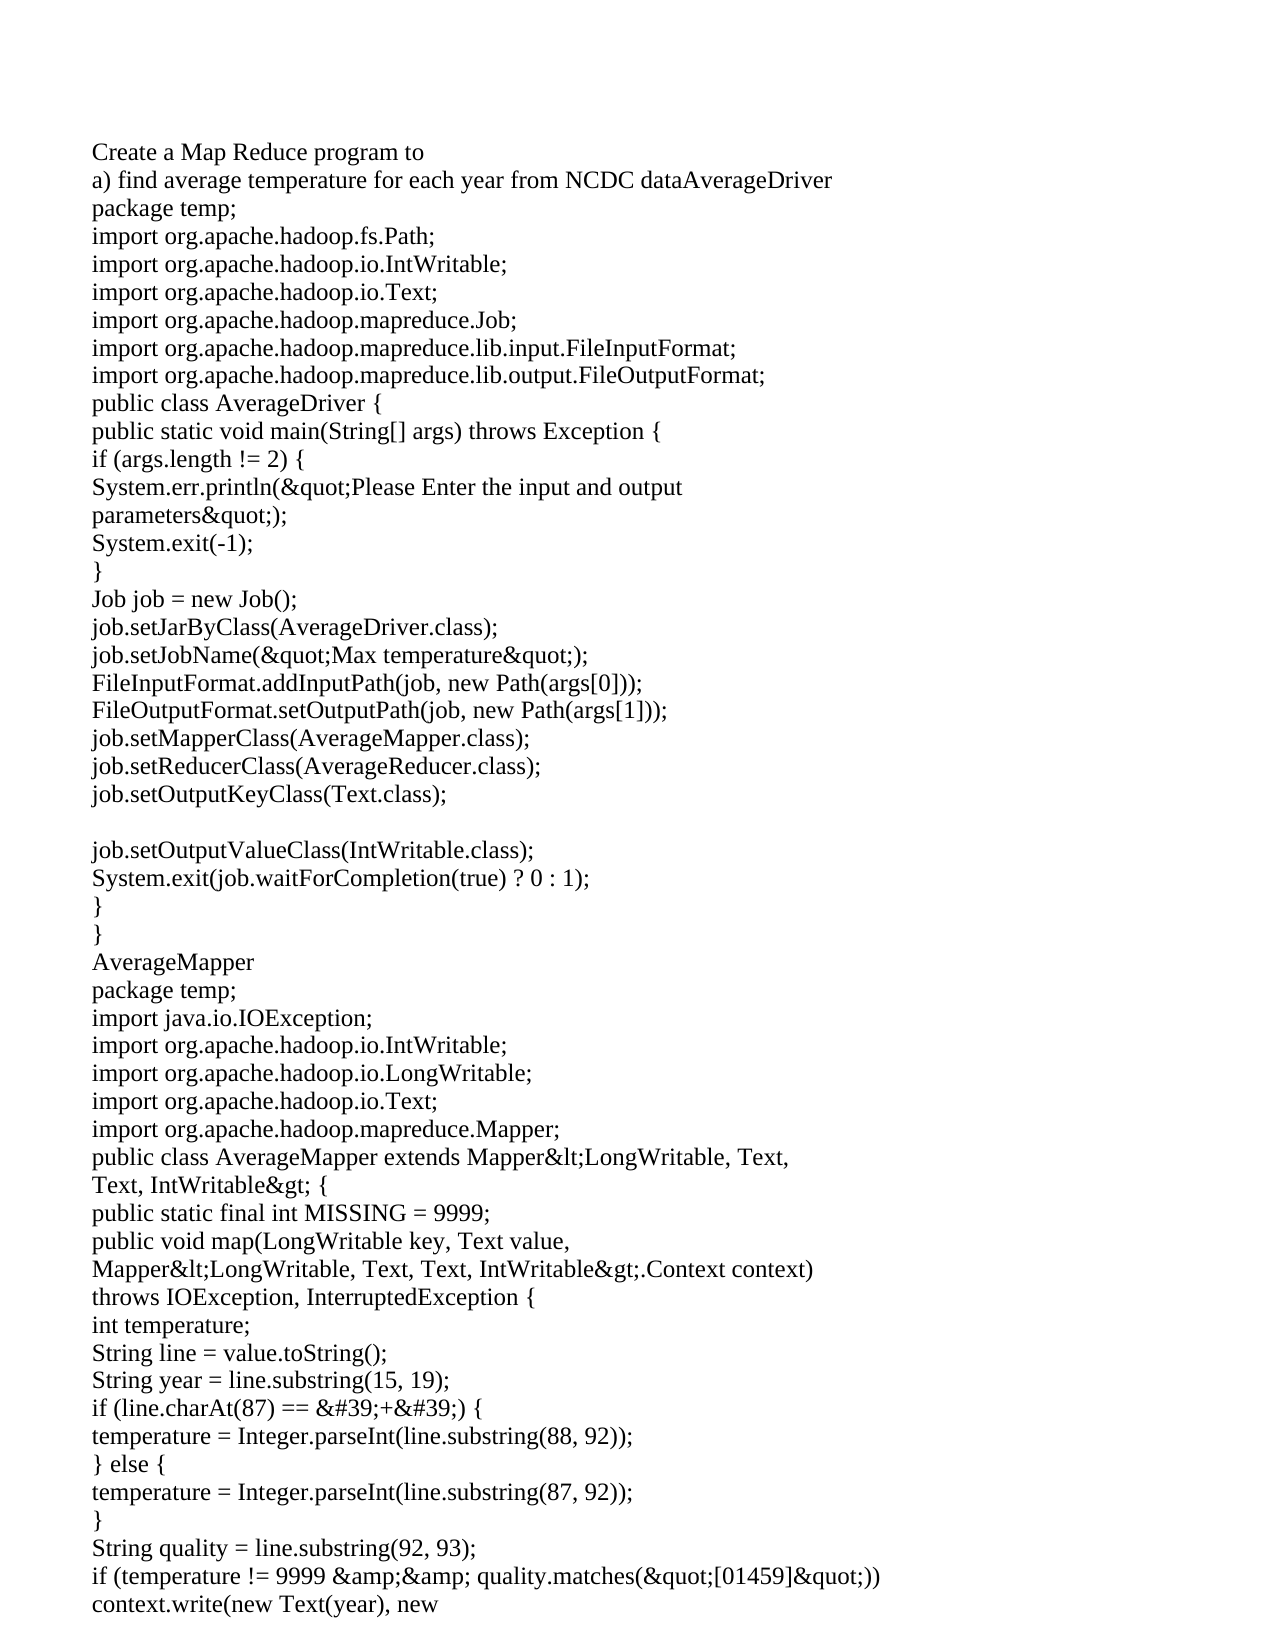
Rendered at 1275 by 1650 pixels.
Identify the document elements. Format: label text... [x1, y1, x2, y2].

text import org.apache.hadoop.io.Text; [92, 278, 1177, 306]
text job.setJobName(&quot;Max temperature&quot;); [92, 641, 1177, 669]
text job.setOutputKeyClass(Text.class); [92, 780, 1177, 808]
text Text, IntWritable&gt; { [92, 1171, 1177, 1199]
text String quality = line.substring(92, 93); [92, 1534, 1177, 1562]
text } [92, 892, 1177, 920]
text public static void main(String[] args) throws Exception { [92, 417, 1177, 445]
text } [92, 920, 1177, 948]
text if (line.charAt(87) == &#39;+&#39;) { [92, 1394, 1177, 1422]
text Mapper&lt;LongWritable, Text, Text, IntWritable&gt;.Context context) [92, 1255, 1177, 1283]
text public class AverageDriver { [92, 389, 1177, 417]
text import org.apache.hadoop.mapreduce.Mapper; [92, 1115, 1177, 1143]
text FileOutputFormat.setOutputPath(job, new Path(args[1])); [92, 697, 1177, 724]
text Create a Map Reduce program to [92, 138, 1177, 166]
text Job job = new Job(); [92, 585, 1177, 613]
text throws IOException, InterruptedException { [92, 1283, 1177, 1311]
text job.setMapperClass(AverageMapper.class); [92, 724, 1177, 752]
text package temp; [92, 976, 1177, 1004]
text System.err.println(&quot;Please Enter the input and output [92, 473, 1177, 501]
text String line = value.toString(); [92, 1339, 1177, 1367]
text a) find average temperature for each year from NCDC dataAverageDriver [92, 166, 1177, 194]
text if (args.length != 2) { [92, 445, 1177, 473]
text public class AverageMapper extends Mapper&lt;LongWritable, Text, [92, 1143, 1177, 1171]
text temperature = Integer.parseInt(line.substring(88, 92)); [92, 1422, 1177, 1450]
text } [92, 557, 1177, 585]
text job.setOutputValueClass(IntWritable.class); [92, 836, 1177, 864]
text import org.apache.hadoop.io.Text; [92, 1087, 1177, 1115]
text import org.apache.hadoop.io.IntWritable; [92, 1032, 1177, 1059]
text System.exit(job.waitForCompletion(true) ? 0 : 1); [92, 864, 1177, 892]
text } [92, 1506, 1177, 1534]
text import org.apache.hadoop.mapreduce.Job; [92, 306, 1177, 334]
text import java.io.IOException; [92, 1004, 1177, 1032]
text int temperature; [92, 1311, 1177, 1339]
text temperature = Integer.parseInt(line.substring(87, 92)); [92, 1478, 1177, 1506]
text import org.apache.hadoop.mapreduce.lib.input.FileInputFormat; [92, 334, 1177, 362]
text if (temperature != 9999 &amp;&amp; quality.matches(&quot;[01459]&quot;)) [92, 1562, 1177, 1590]
text import org.apache.hadoop.fs.Path; [92, 222, 1177, 250]
text import org.apache.hadoop.mapreduce.lib.output.FileOutputFormat; [92, 362, 1177, 389]
text FileInputFormat.addInputPath(job, new Path(args[0])); [92, 669, 1177, 697]
text parameters&quot;); [92, 501, 1177, 529]
text job.setJarByClass(AverageDriver.class); [92, 613, 1177, 641]
text AverageMapper [92, 948, 1177, 976]
text context.write(new Text(year), new [92, 1590, 1177, 1618]
text package temp; [92, 194, 1177, 222]
text job.setReducerClass(AverageReducer.class); [92, 752, 1177, 780]
text public static final int MISSING = 9999; [92, 1199, 1177, 1227]
text System.exit(-1); [92, 529, 1177, 557]
text } else { [92, 1450, 1177, 1478]
text public void map(LongWritable key, Text value, [92, 1227, 1177, 1255]
text String year = line.substring(15, 19); [92, 1367, 1177, 1394]
text import org.apache.hadoop.io.IntWritable; [92, 250, 1177, 278]
text import org.apache.hadoop.io.LongWritable; [92, 1059, 1177, 1087]
